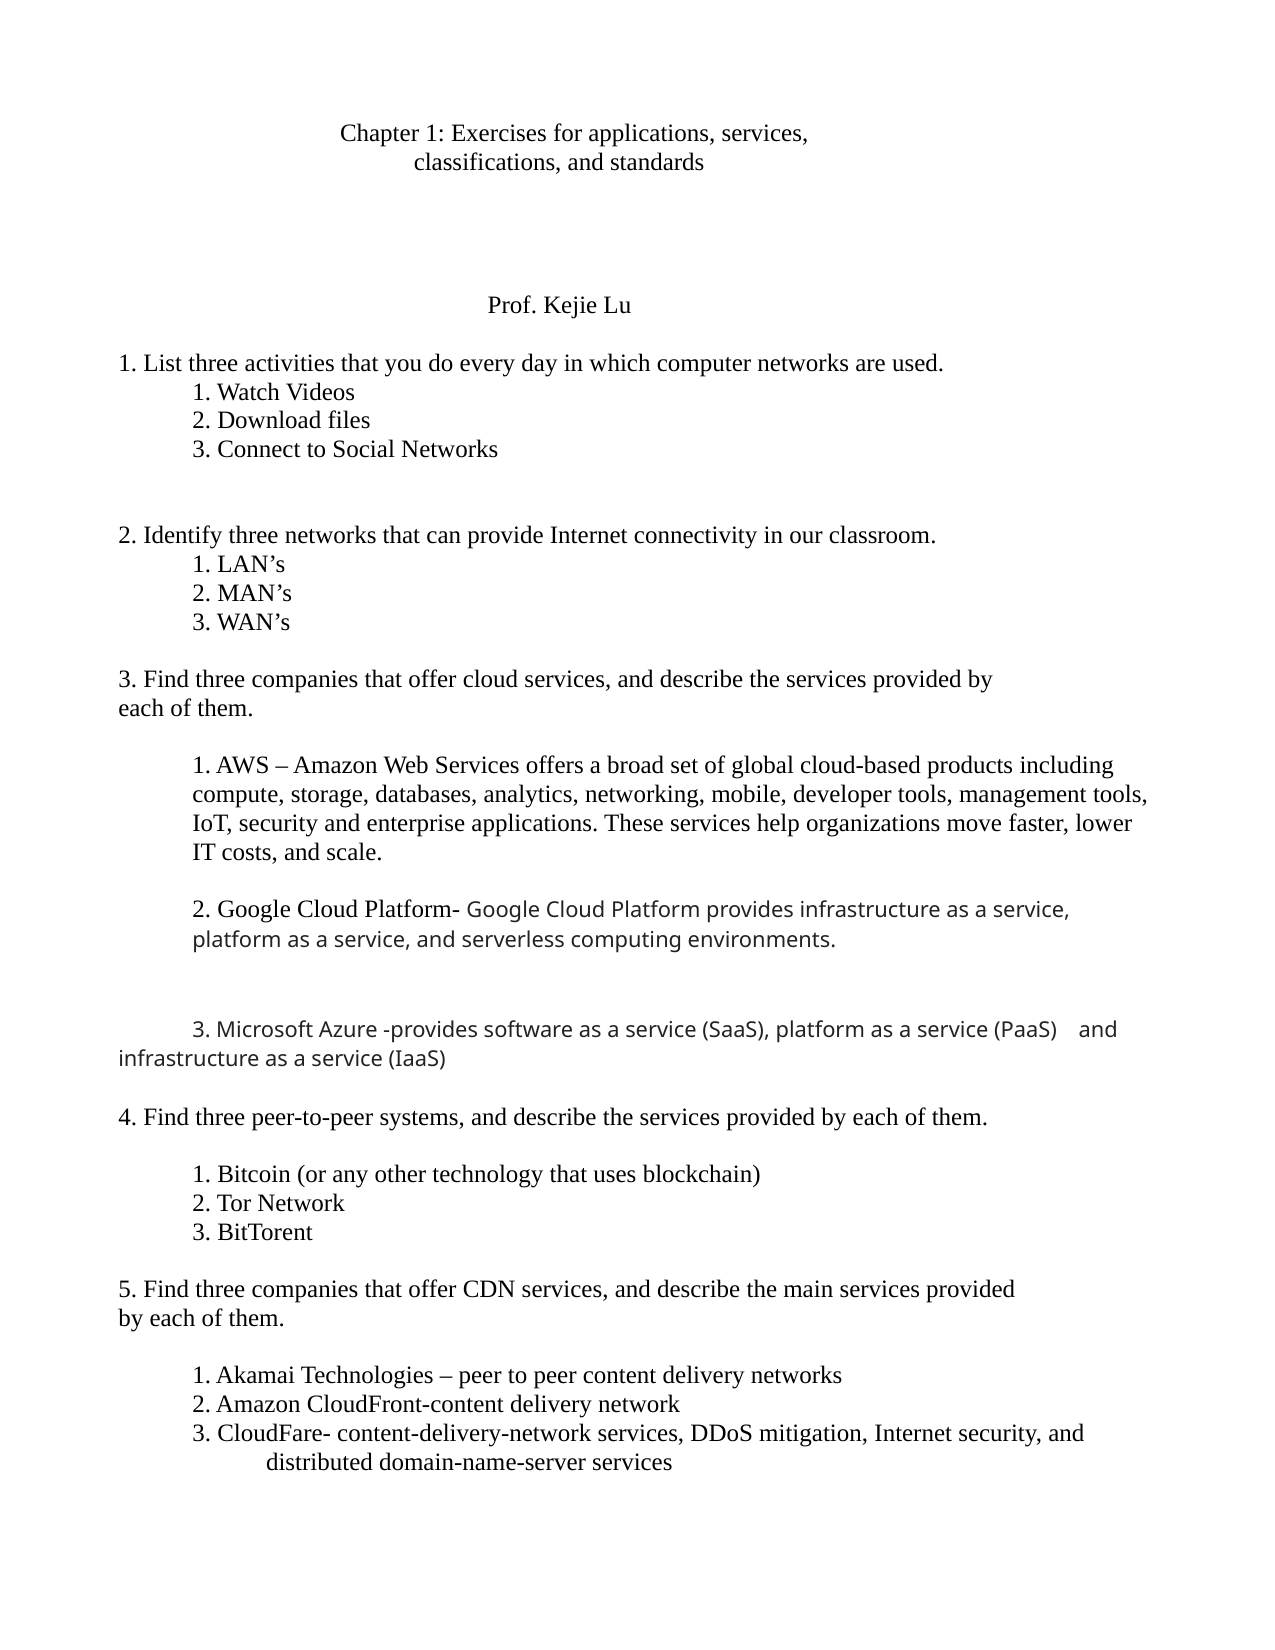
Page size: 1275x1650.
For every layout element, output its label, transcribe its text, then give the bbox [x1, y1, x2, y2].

text 5. Find three companies that offer CDN services, and describe the main services provided [118, 1274, 1157, 1303]
text 2. Tor Network [118, 1188, 1157, 1217]
text 3. BitTorent [118, 1217, 1157, 1246]
text 3. Connect to Social Networks [118, 434, 1157, 463]
text 3. Find three companies that offer cloud services, and describe the services provided by [118, 664, 1157, 693]
text Prof. Kejie Lu [118, 291, 1157, 319]
text 1. Watch Videos [118, 377, 1157, 406]
text 2. Amazon CloudFront-content delivery network [118, 1389, 1157, 1418]
text 1. Akamai Technologies – peer to peer content delivery networks [118, 1361, 1157, 1389]
text 1. AWS – Amazon Web Services offers a broad set of global cloud-based products including compute, storage, databases, analytics, networking, mobile, developer tools, management tools, IoT, security and enterprise applications. These services help organizations move faster, lower IT costs, and scale. [118, 751, 1157, 866]
text 1. LAN’s [118, 549, 1157, 578]
text 2. Google Cloud Platform- Google Cloud Platform provides infrastructure as a service, platform as a service, and serverless computing environments. [118, 894, 1157, 954]
text 2. MAN’s [118, 578, 1157, 607]
text 1. List three activities that you do every day in which computer networks are used. [118, 348, 1157, 377]
text by each of them. [118, 1303, 1157, 1332]
text 3. WAN’s [118, 607, 1157, 636]
text Chapter 1: Exercises for applications, services, [118, 118, 1157, 147]
text 3. Microsoft Azure -provides software as a service (SaaS), platform as a service (PaaS) and infrastructure as a service (IaaS) [118, 1013, 1157, 1073]
text 4. Find three peer-to-peer systems, and describe the services provided by each of them. [118, 1102, 1157, 1131]
text classifications, and standards [118, 147, 1157, 176]
text 2. Identify three networks that can provide Internet connectivity in our classroom. [118, 521, 1157, 549]
text 1. Bitcoin (or any other technology that uses blockchain) [118, 1159, 1157, 1188]
text 3. CloudFare- content-delivery-network services, DDoS mitigation, Internet security, and distributed domain-name-server services [118, 1418, 1157, 1476]
text 2. Download files [118, 406, 1157, 434]
text each of them. [118, 693, 1157, 722]
